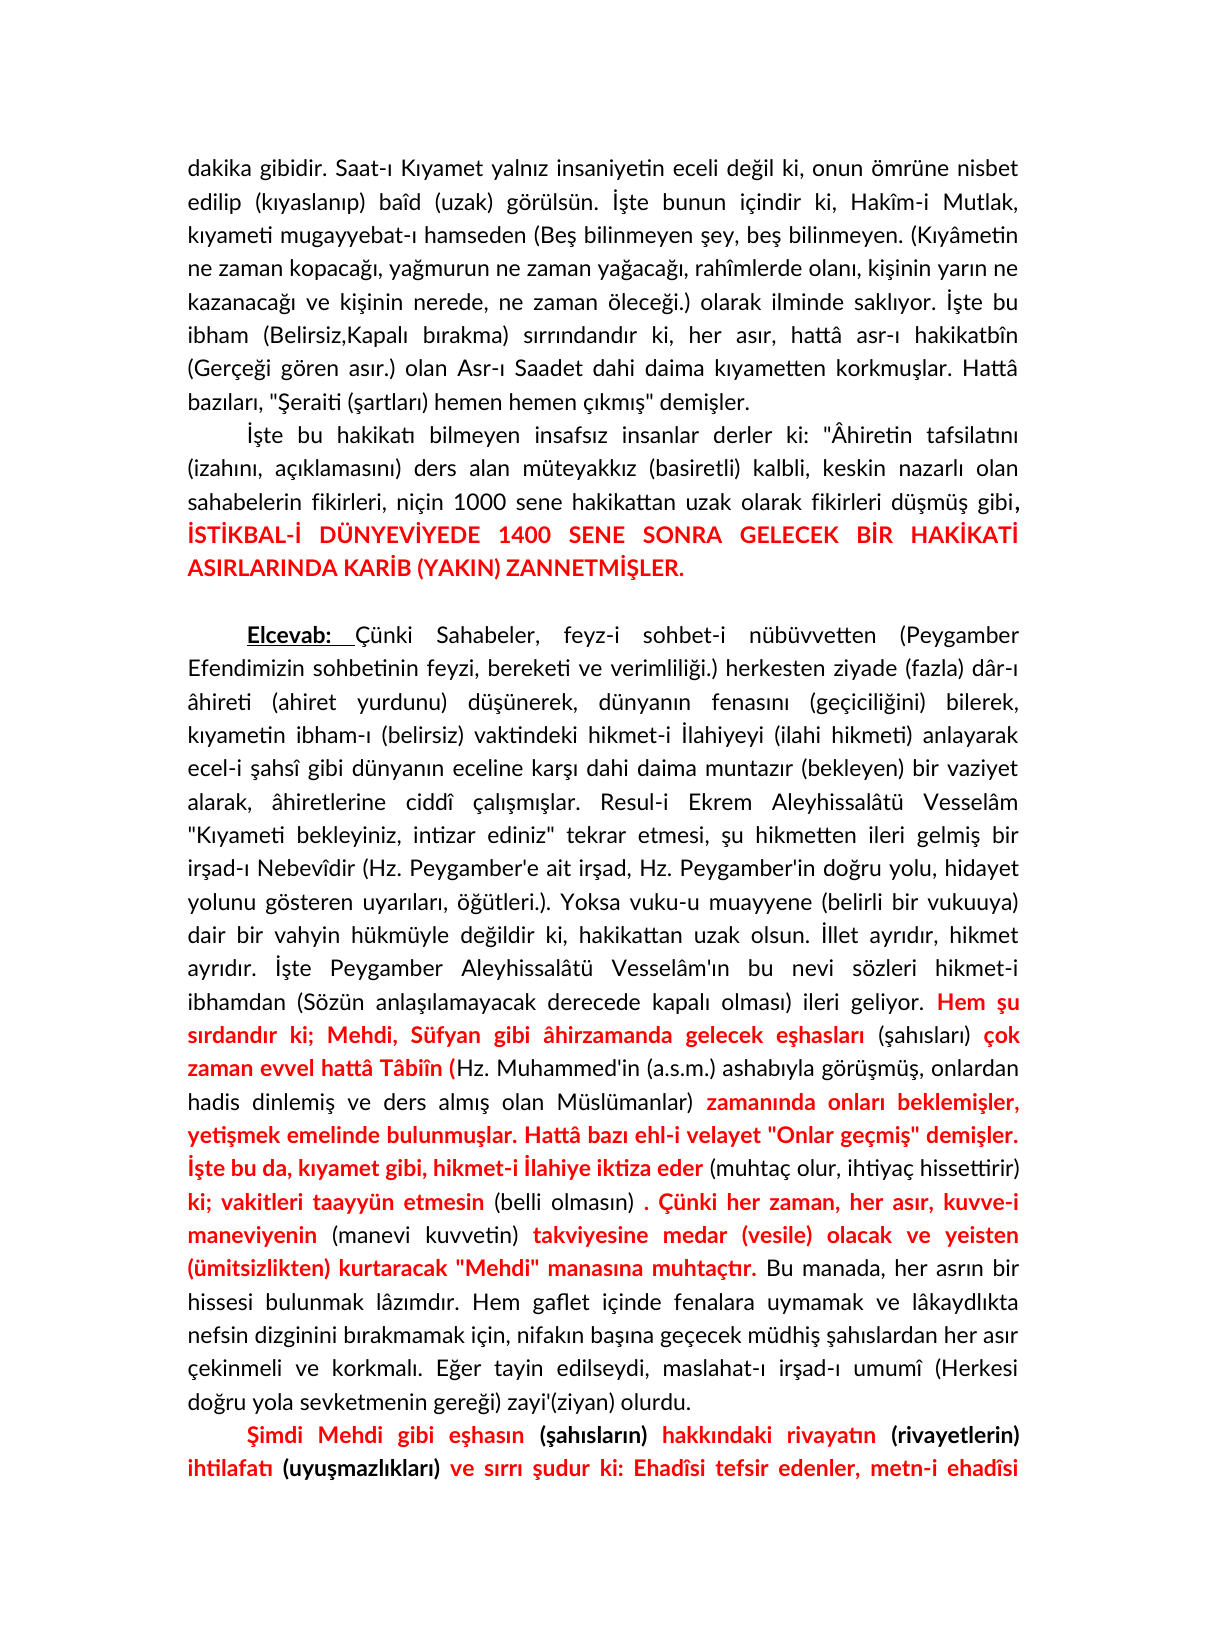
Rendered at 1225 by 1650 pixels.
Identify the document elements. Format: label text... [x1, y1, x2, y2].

text Elcevab: Çünki Sahabeler, feyz-i sohbet-i nübüvvetten (Peygamber Efendimizin sohbetinin feyzi, bereketi ve verimliliği.) herkesten ziyade (fazla) dâr-ı âhireti (ahiret yurdunu) düşünerek, dünyanın fenasını (geçiciliğini) bilerek, kıyametin ibham-ı (belirsiz) vaktindeki hikmet-i İlahiyeyi (ilahi hikmeti) anlayarak ecel-i şahsî gibi dünyanın eceline karşı dahi daima muntazır (bekleyen) bir vaziyet alarak, âhiretlerine ciddî çalışmışlar. Resul-i Ekrem Aleyhissalâtü Vesselâm "Kıyameti bekleyiniz, intizar ediniz" tekrar etmesi, şu hikmetten ileri gelmiş bir irşad-ı Nebevîdir (Hz. Peygamber'e ait irşad, Hz. Peygamber'in doğru yolu, hidayet yolunu gösteren uyarıları, öğütleri.). Yoksa vuku-u muayyene (belirli bir vukuuya) dair bir vahyin hükmüyle değildir ki, hakikattan uzak olsun. İllet ayrıdır, hikmet ayrıdır. İşte Peygamber Aleyhissalâtü Vesselâm'ın bu nevi sözleri hikmet-i ibhamdan (Sözün anlaşılamayacak derecede kapalı olması) ileri geliyor. Hem şu sırdandır ki; Mehdi, Süfyan gibi âhirzamanda gelecek eşhasları (şahısları) çok zaman evvel hattâ Tâbiîn (Hz. Muhammed'in (a.s.m.) ashabıyla görüşmüş, onlardan hadis dinlemiş ve ders almış olan Müslümanlar) zamanında onları beklemişler, yetişmek emelinde bulunmuşlar. Hattâ bazı ehl-i velayet "Onlar geçmiş" demişler. İşte bu da, kıyamet gibi, hikmet-i İlahiye iktiza eder (muhtaç olur, ihtiyaç hissettirir) ki; vakitleri taayyün etmesin (belli olmasın) . Çünki her zaman, her asır, kuvve-i maneviyenin (manevi kuvvetin) takviyesine medar (vesile) olacak ve yeisten (ümitsizlikten) kurtaracak "Mehdi" manasına muhtaçtır. Bu manada, her asrın bir hissesi bulunmak lâzımdır. Hem gaflet içinde fenalara uymamak ve lâkaydlıkta nefsin dizginini bırakmamak için, nifakın başına geçecek müdhiş şahıslardan her asır çekinmeli ve korkmalı. Eğer tayin edilseydi, maslahat-ı irşad-ı umumî (Herkesi doğru yola sevketmenin gereği) zayi'(ziyan) olurdu. [187, 617, 1020, 1417]
text İşte bu hakikatı bilmeyen insafsız insanlar derler ki: "Âhiretin tafsilatını (izahını, açıklamasını) ders alan müteyakkız (basiretli) kalbli, keskin nazarlı olan sahabelerin fikirleri, niçin 1000 sene hakikattan uzak olarak fikirleri düşmüş gibi, İSTİKBAL-İ DÜNYEVİYEDE 1400 SENE SONRA GELECEK BİR HAKİKATİ ASIRLARINDA KARİB (YAKIN) ZANNETMİŞLER. [187, 417, 1020, 583]
text Şimdi Mehdi gibi eşhasın (şahısların) hakkındaki rivayatın (rivayetlerin) ihtilafatı (uyuşmazlıkları) ve sırrı şudur ki: Ehadîsi tefsir edenler, metn-i ehadîsi [187, 1417, 1020, 1483]
text dakika gibidir. Saat-ı Kıyamet yalnız insaniyetin eceli değil ki, onun ömrüne nisbet edilip (kıyaslanıp) baîd (uzak) görülsün. İşte bunun içindir ki, Hakîm-i Mutlak, kıyameti mugayyebat-ı hamseden (Beş bilinmeyen şey, beş bilinmeyen. (Kıyâmetin ne zaman kopacağı, yağmurun ne zaman yağacağı, rahîmlerde olanı, kişinin yarın ne kazanacağı ve kişinin nerede, ne zaman öleceği.) olarak ilminde saklıyor. İşte bu ibham (Belirsiz,Kapalı bırakma) sırrındandır ki, her asır, hattâ asr-ı hakikatbîn (Gerçeği gören asır.) olan Asr-ı Saadet dahi daima kıyametten korkmuşlar. Hattâ bazıları, "Şeraiti (şartları) hemen hemen çıkmış" demişler. [187, 150, 1020, 417]
